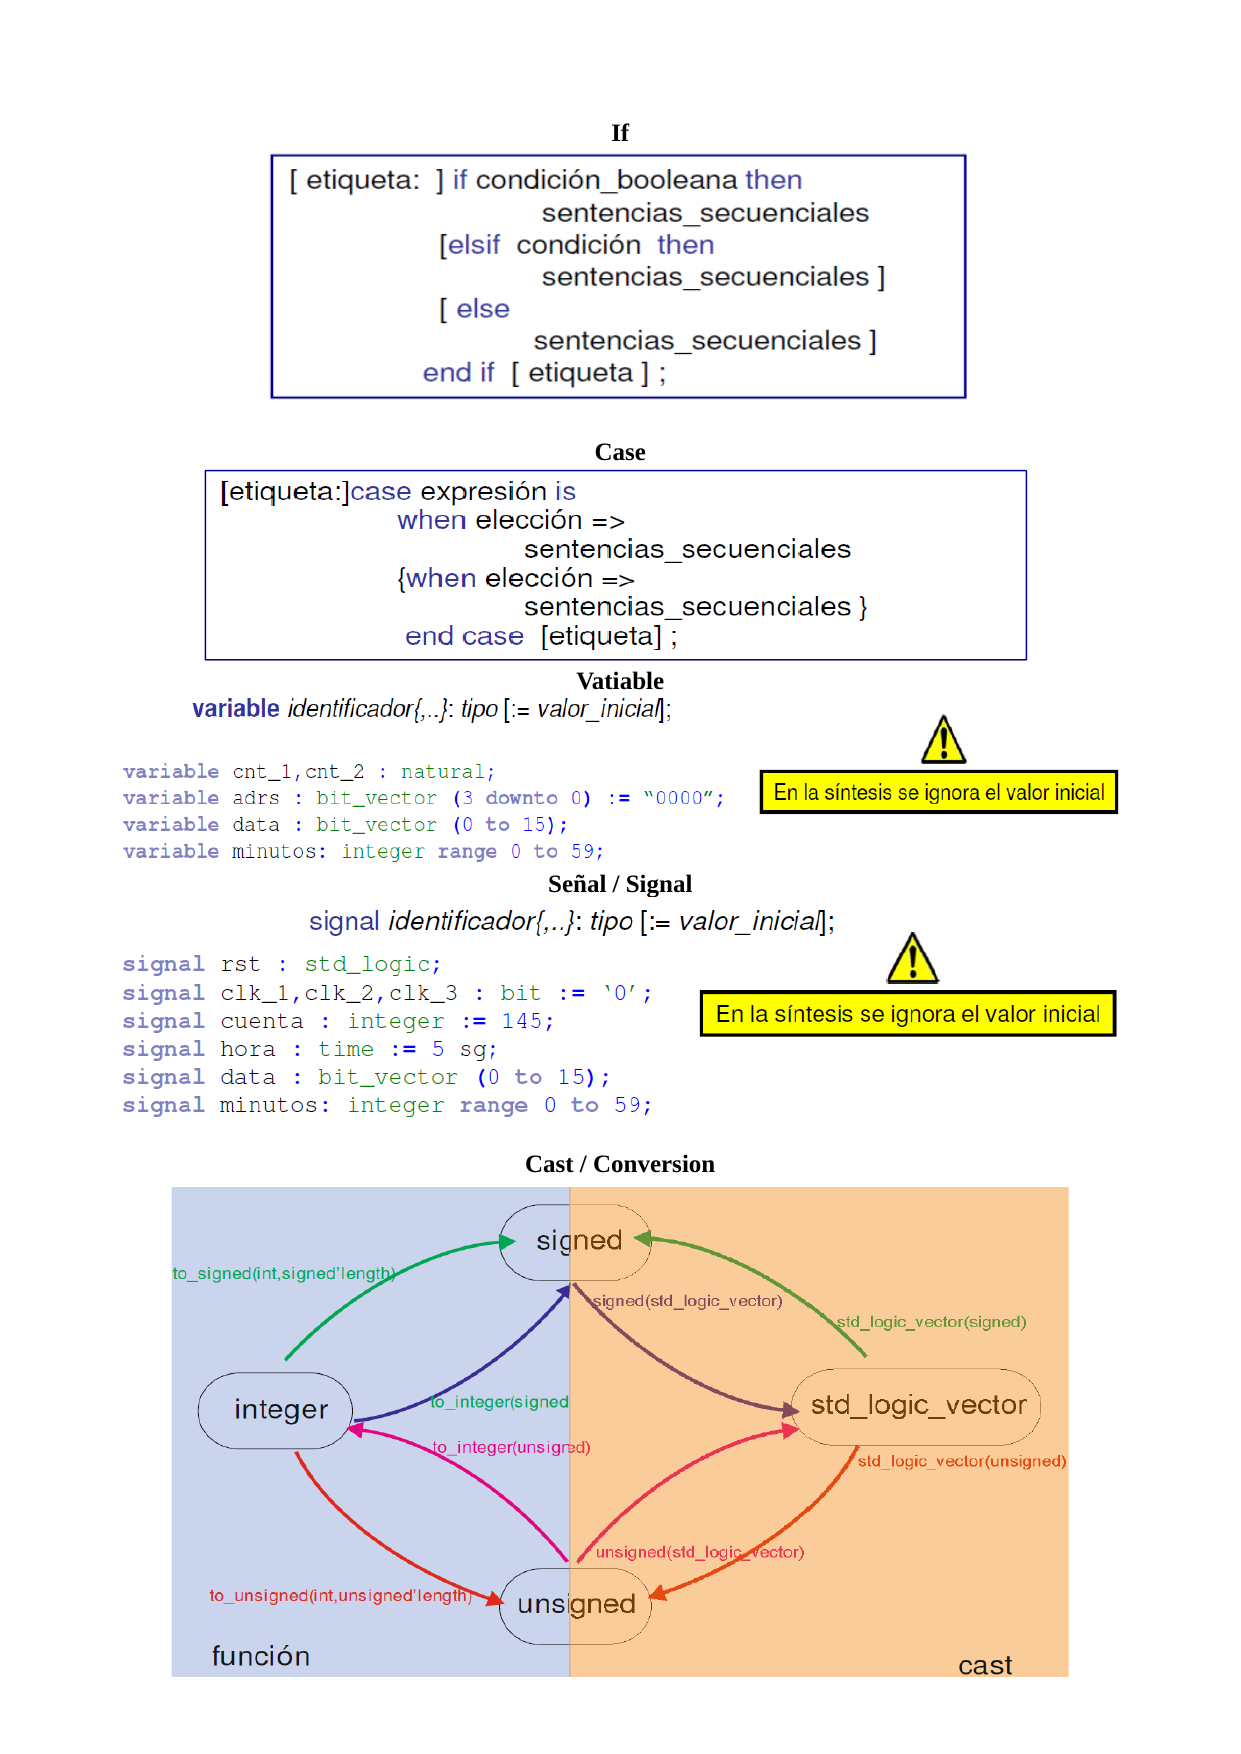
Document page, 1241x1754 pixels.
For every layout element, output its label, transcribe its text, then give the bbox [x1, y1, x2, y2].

picture [104, 694, 1136, 869]
picture [201, 465, 1039, 666]
picture [118, 897, 1122, 1121]
text Vatiable [118, 465, 1122, 694]
picture [171, 1187, 1069, 1677]
picture [266, 146, 974, 408]
text Case [118, 437, 1122, 465]
text If [118, 118, 1122, 147]
text Señal / Signal [118, 869, 1122, 897]
text Cast / Conversion [118, 1149, 1122, 1178]
